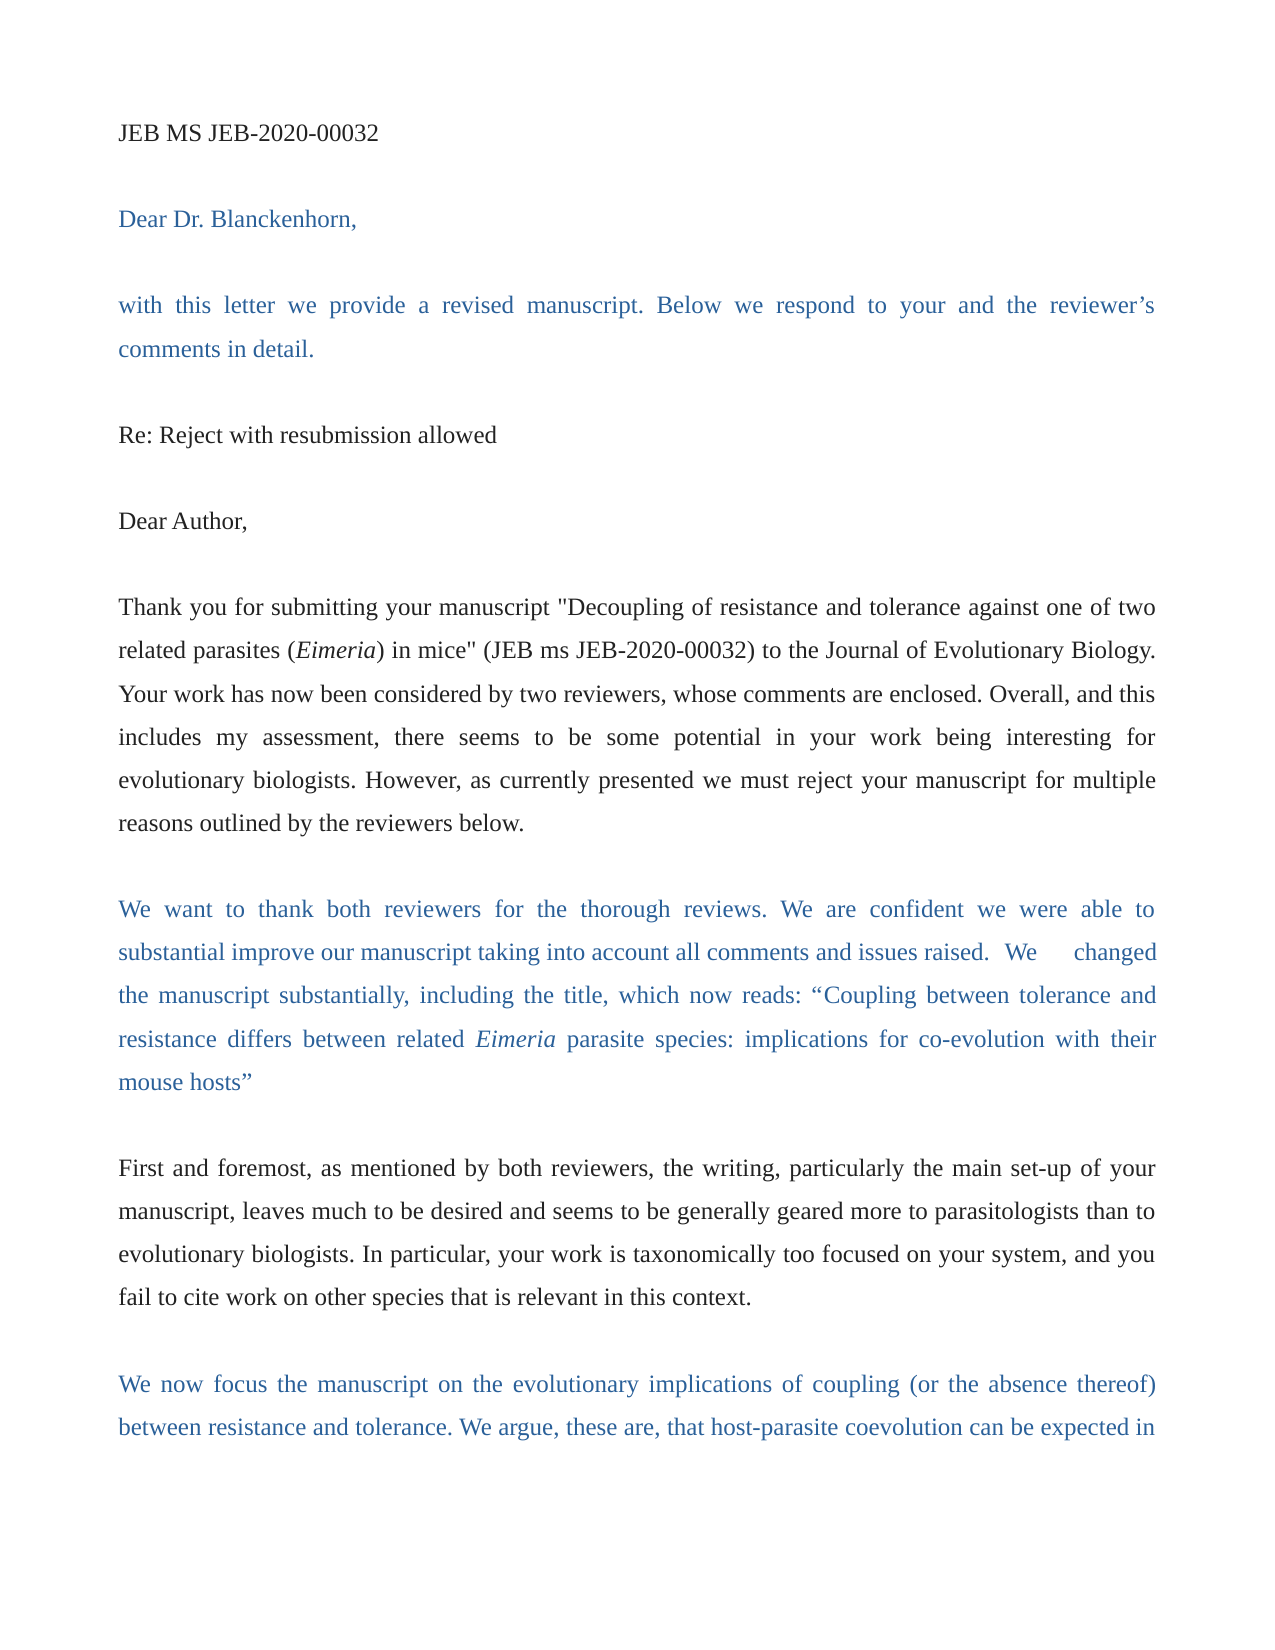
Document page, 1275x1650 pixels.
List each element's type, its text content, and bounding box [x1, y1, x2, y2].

text JEB MS JEB-2020-00032 [118, 118, 1157, 190]
text with this letter we provide a revised manuscript. Below we respond to your and the reviewer’s comments in detail. [118, 291, 1157, 362]
text We want to thank both reviewers for the thorough reviews. We are confident we were able to substantial improve our manuscript taking into account all comments and issues raised. We changed the manuscript substantially, including the title, which now reads: “Coupling between tolerance and resistance differs between related Eimeria parasite species: implications for co-evolution with their mouse hosts” First and foremost, as mentioned by both reviewers, the writing, particularly the main set-up of your manuscript, leaves much to be desired and seems to be generally geared more to parasitologists than to evolutionary biologists. In particular, your work is taxonomically too focused on your system, and you fail to cite work on other species that is relevant in this context. [118, 894, 1157, 1311]
text Re: Reject with resubmission allowed Dear Author, Thank you for submitting your manuscript "Decoupling of resistance and tolerance against one of two related parasites (Eimeria) in mice" (JEB ms JEB-2020-00032) to the Journal of Evolutionary Biology. Your work has now been considered by two reviewers, whose comments are enclosed. Overall, and this includes my assessment, there seems to be some potential in your work being interesting for evolutionary biologists. However, as currently presented we must reject your manuscript for multiple reasons outlined by the reviewers below. [118, 377, 1157, 837]
text We now focus the manuscript on the evolutionary implications of coupling (or the absence thereof) between resistance and tolerance. We argue, these are, that host-parasite coevolution can be expected in [118, 1369, 1157, 1441]
text Dear Dr. Blanckenhorn, [118, 204, 1157, 233]
